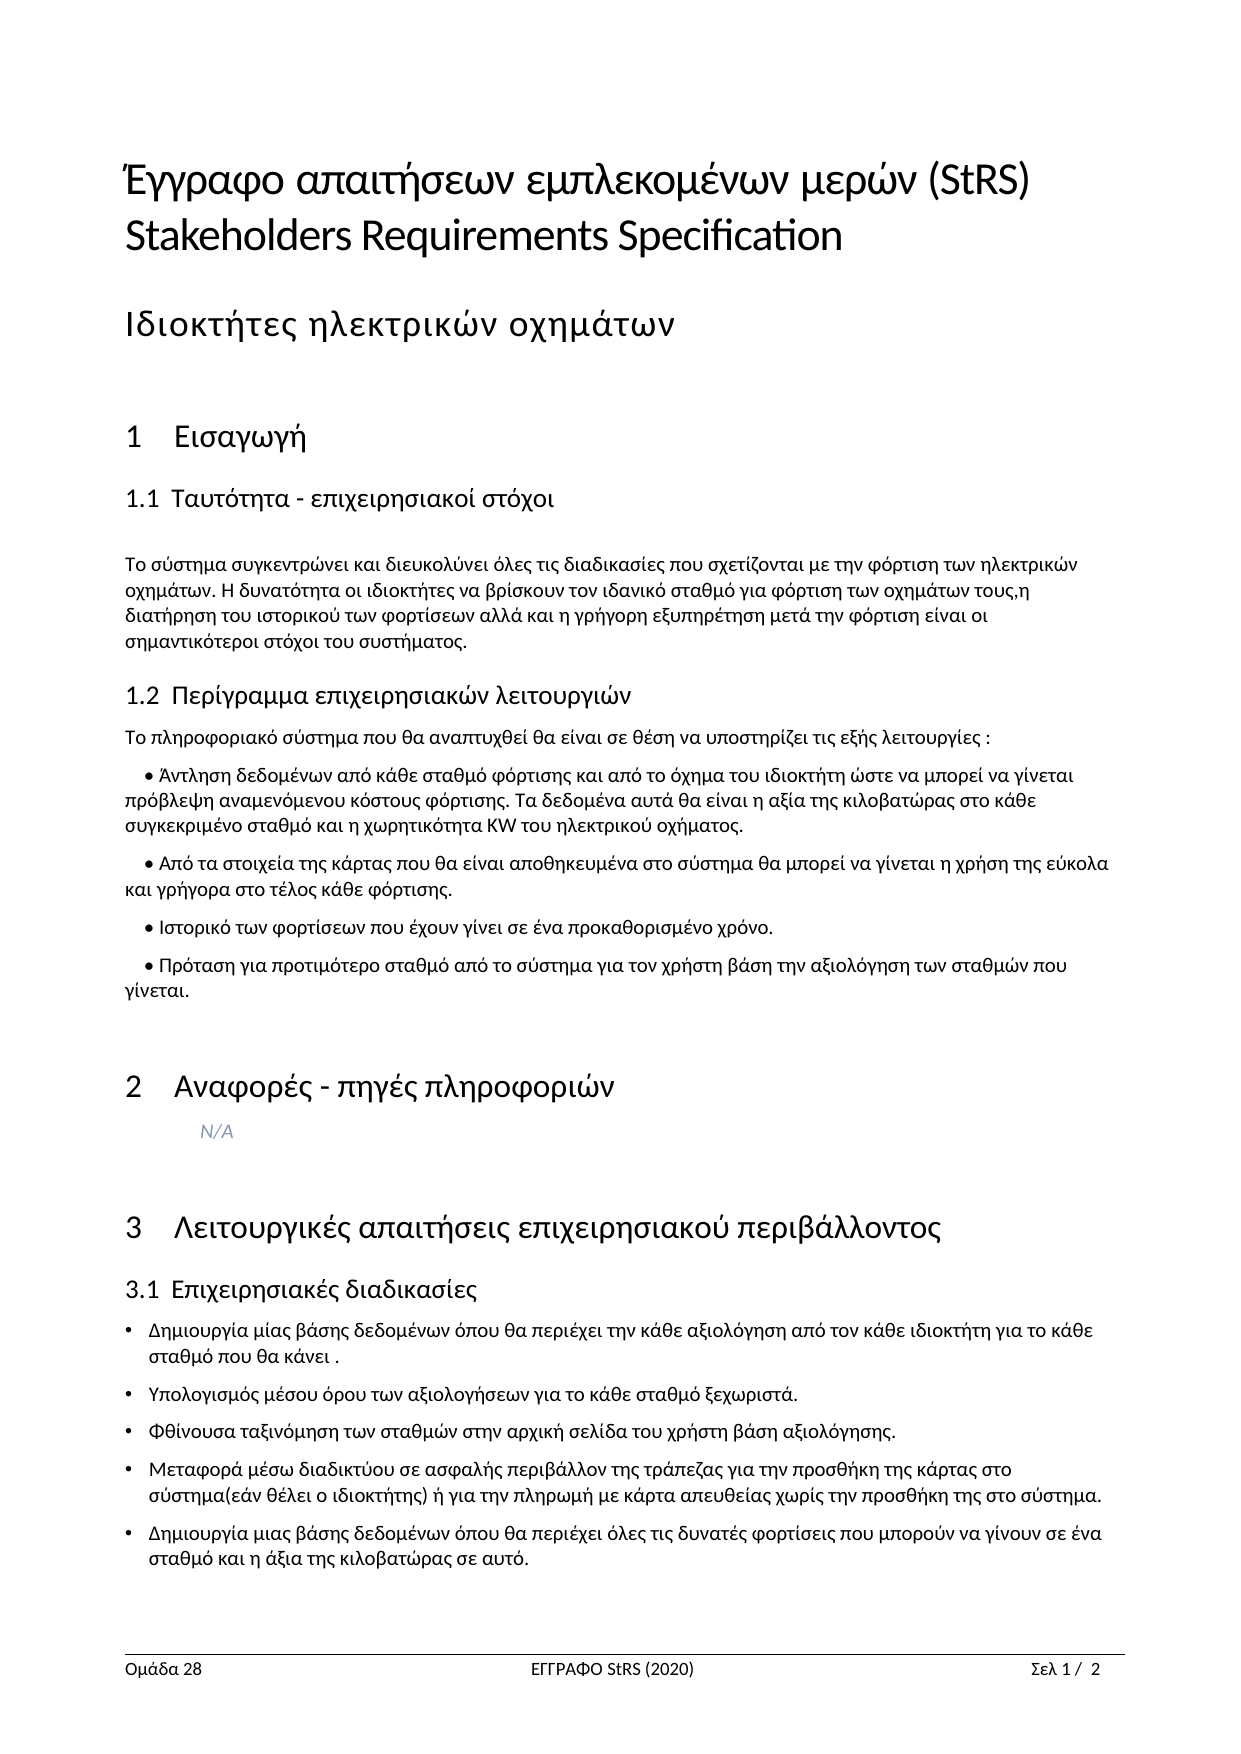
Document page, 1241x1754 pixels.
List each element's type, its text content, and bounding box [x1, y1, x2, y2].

text Το πληροφοριακό σύστημα που θα αναπτυχθεί θα είναι σε θέση να υποστηρίζει τις εξής λειτουργίες : [125, 724, 1125, 749]
text Ιδιοκτήτες ηλεκτρικών οχημάτων [125, 300, 1125, 346]
text • Άντληση δεδομένων από κάθε σταθμό φόρτισης και από το όχημα του ιδιοκτήτη ώστε να μπορεί να γίνεται πρόβλεψη αναμενόμενου κόστους φόρτισης. Τα δεδομένα αυτά θα είναι η αξία της κιλοβατώρας στο κάθε συγκεκριμένο σταθμό και η χωρητικότητα KW του ηλεκτρικού οχήματος. [125, 762, 1125, 838]
text • Πρόταση για προτιμότερο σταθμό από το σύστημα για τον χρήστη βάση την αξιολόγηση των σταθμών που γίνεται. [125, 952, 1125, 1003]
text Το σύστημα συγκεντρώνει και διευκολύνει όλες τις διαδικασίες που σχετίζονται με την φόρτιση των ηλεκτρικών οχημάτων. H δυνατότητα οι ιδιοκτήτες να βρίσκουν τον ιδανικό σταθμό για φόρτιση των οχημάτων τους,η διατήρηση του ιστορικού των φορτίσεων αλλά και η γρήγορη εξυπηρέτηση μετά την φόρτιση είναι οι σημαντικότεροι στόχοι του συστήματος. [125, 552, 1125, 653]
text • Ιστορικό των φορτίσεων που έχουν γίνει σε ένα προκαθορισμένο χρόνο. [125, 914, 1125, 939]
subtitle 1.1 Ταυτότητα - επιχειρησιακοί στόχοι [125, 481, 1125, 514]
subtitle Εισαγωγή [125, 415, 1125, 456]
list Μεταφορά μέσω διαδικτύου σε ασφαλής περιβάλλον της τράπεζας για την προσθήκη της κάρτας στο σύστημα(εάν θέλει ο ιδιοκτήτης) ή για την πληρωμή με κάρτα απευθείας χωρίς την προσθήκη της στο σύστημα. [125, 1457, 1125, 1507]
list Δημιουργία μιας βάσης δεδομένων όπου θα περιέχει όλες τις δυνατές φορτίσεις που μπορούν να γίνουν σε ένα σταθμό και η άξια της κιλοβατώρας σε αυτό. [125, 1520, 1125, 1571]
subtitle 3.1 Επιχειρησιακές διαδικασίες [125, 1272, 1125, 1305]
text Ν/Α [125, 1118, 1125, 1144]
title Έγγραφο απαιτήσεων εμπλεκομένων μερών (StRS) Stakeholders Requirements Specification [125, 150, 1125, 262]
subtitle 1.2 Περίγραμμα επιχειρησιακών λειτουργιών [125, 678, 1125, 711]
subtitle Λειτουργικές απαιτήσεις επιχειρησιακού περιβάλλοντος [125, 1206, 1125, 1247]
list Φθίνουσα ταξινόμηση των σταθμών στην αρχική σελίδα του χρήστη βάση αξιολόγησης. [125, 1419, 1125, 1444]
subtitle Αναφορές - πηγές πληροφοριών [125, 1065, 1125, 1106]
list Υπολογισμός μέσου όρου των αξιολογήσεων για το κάθε σταθμό ξεχωριστά. [125, 1381, 1125, 1406]
text • Από τα στοιχεία της κάρτας που θα είναι αποθηκευμένα στο σύστημα θα μπορεί να γίνεται η χρήση της εύκολα και γρήγορα στο τέλος κάθε φόρτισης. [125, 851, 1125, 901]
list Δημιουργία μίας βάσης δεδομένων όπου θα περιέχει την κάθε αξιολόγηση από τον κάθε ιδιοκτήτη για το κάθε σταθμό που θα κάνει . [125, 1317, 1125, 1368]
